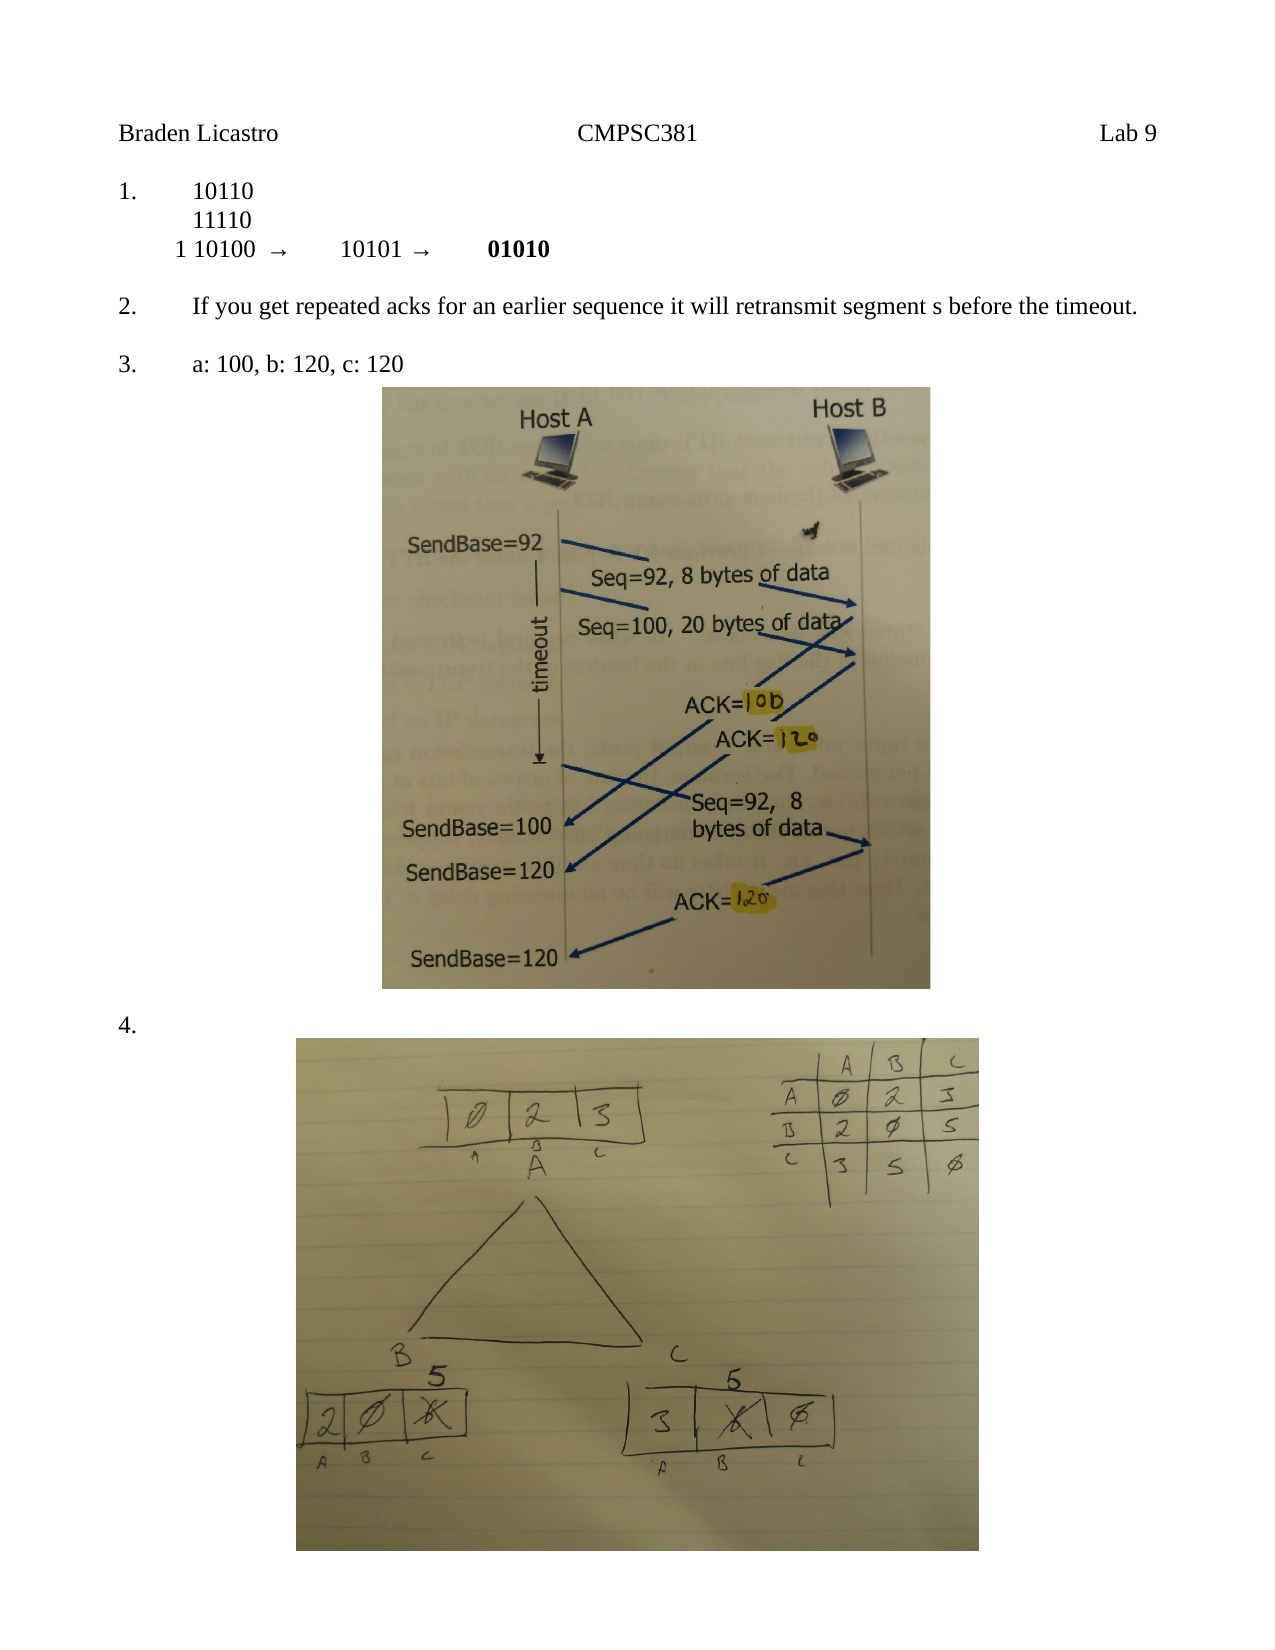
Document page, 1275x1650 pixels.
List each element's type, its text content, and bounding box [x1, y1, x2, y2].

text 2. If you get repeated acks for an earlier sequence it will retransmit segment s before the timeout. [118, 291, 1157, 320]
picture [382, 387, 931, 989]
text 4. [118, 1010, 1157, 1039]
text 1. 10110 [118, 176, 1157, 205]
text 11110 [118, 205, 1157, 234]
picture [296, 1038, 979, 1551]
text 3. a: 100, b: 120, c: 120 [118, 349, 1157, 378]
text 1 10100 → 10101 → 01010 [118, 234, 1157, 263]
